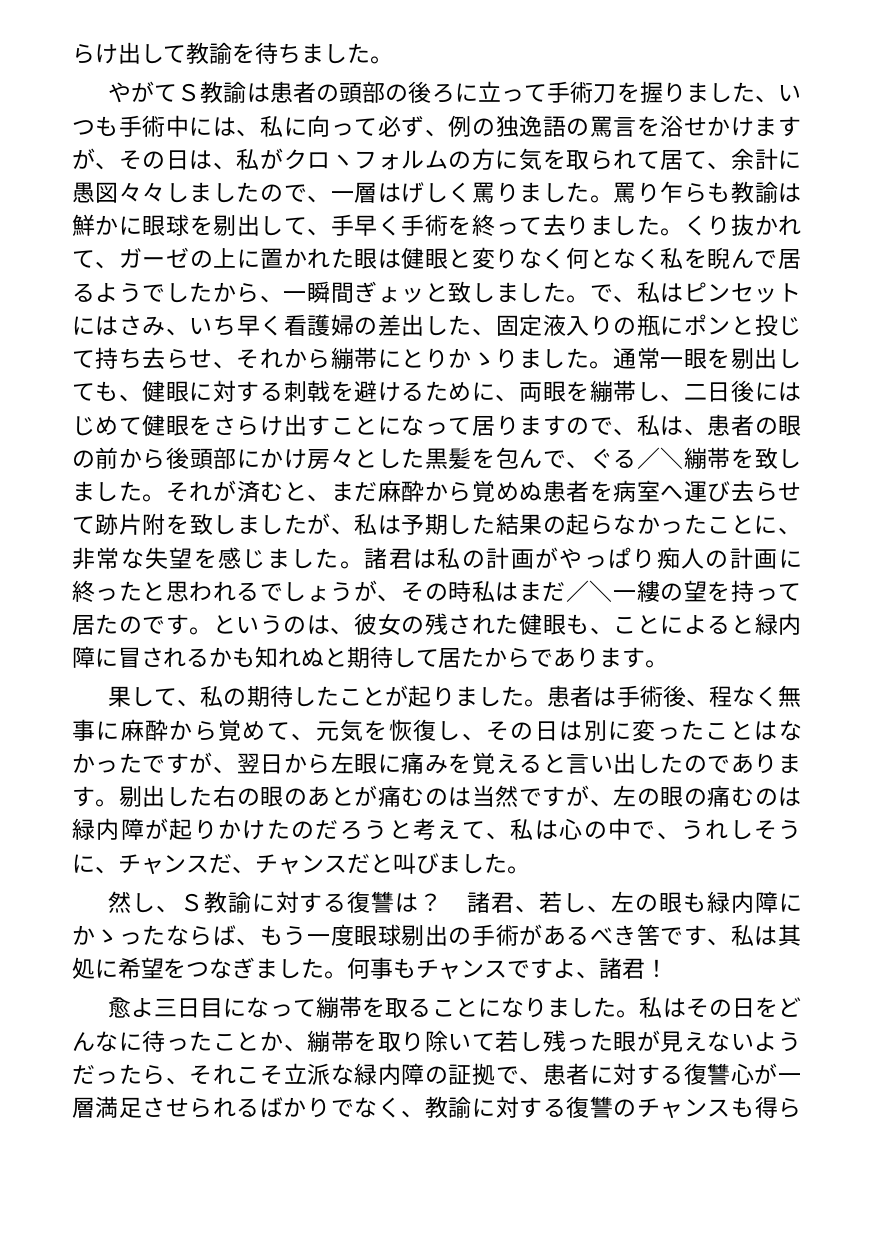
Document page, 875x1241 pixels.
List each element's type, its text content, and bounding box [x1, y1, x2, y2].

text 果して、私の期待したことが起りました。患者は手術後、程なく無事に麻酔から覚めて、元気を恢復し、その日は別に変ったことはなかったですが、翌日から左眼に痛みを覚えると言い出したのであります。剔出した右の眼のあとが痛むのは当然ですが、左の眼の痛むのは緑内障が起りかけたのだろうと考えて、私は心の中で、うれしそうに、チャンスだ、チャンスだと叫びました。 [72, 679, 802, 879]
text らけ出して教諭を待ちました。 [72, 36, 802, 69]
text 愈よ三日目になって繃帯を取ることになりました。私はその日をどんなに待ったことか、繃帯を取り除いて若し残った眼が見えないようだったら、それこそ立派な緑内障の証拠で、患者に対する復讐心が一層満足させられるばかりでなく、教諭に対する復讐のチャンスも得ら [72, 990, 802, 1123]
text やがてＳ教諭は患者の頭部の後ろに立って手術刀を握りました、いつも手術中には、私に向って必ず、例の独逸語の罵言を浴せかけますが、その日は、私がクロヽフォルムの方に気を取られて居て、余計に愚図々々しましたので、一層はげしく罵りました。罵り乍らも教諭は鮮かに眼球を剔出して、手早く手術を終って去りました。くり抜かれて、ガーゼの上に置かれた眼は健眼と変りなく何となく私を睨んで居るようでしたから、一瞬間ぎょッと致しました。で、私はピンセットにはさみ、いち早く看護婦の差出した、固定液入りの瓶にポンと投じて持ち去らせ、それから繃帯にとりかゝりました。通常一眼を剔出しても、健眼に対する刺戟を避けるために、両眼を繃帯し、二日後にはじめて健眼をさらけ出すことになって居りますので、私は、患者の眼の前から後頭部にかけ房々とした黒髪を包んで、ぐる／＼繃帯を致しました。それが済むと、まだ麻酔から覚めぬ患者を病室へ運び去らせて跡片附を致しましたが、私は予期した結果の起らなかったことに、非常な失望を感じました。諸君は私の計画がやっぱり痴人の計画に終ったと思われるでしょうが、その時私はまだ／＼一縷の望を持って居たのです。というのは、彼女の残された健眼も、ことによると緑内障に冒されるかも知れぬと期待して居たからであります。 [72, 75, 802, 673]
text 然し、Ｓ教諭に対する復讐は？ 諸君、若し、左の眼も緑内障にかゝったならば、もう一度眼球剔出の手術があるべき筈です、私は其処に希望をつなぎました。何事もチャンスですよ、諸君！ [72, 884, 802, 984]
